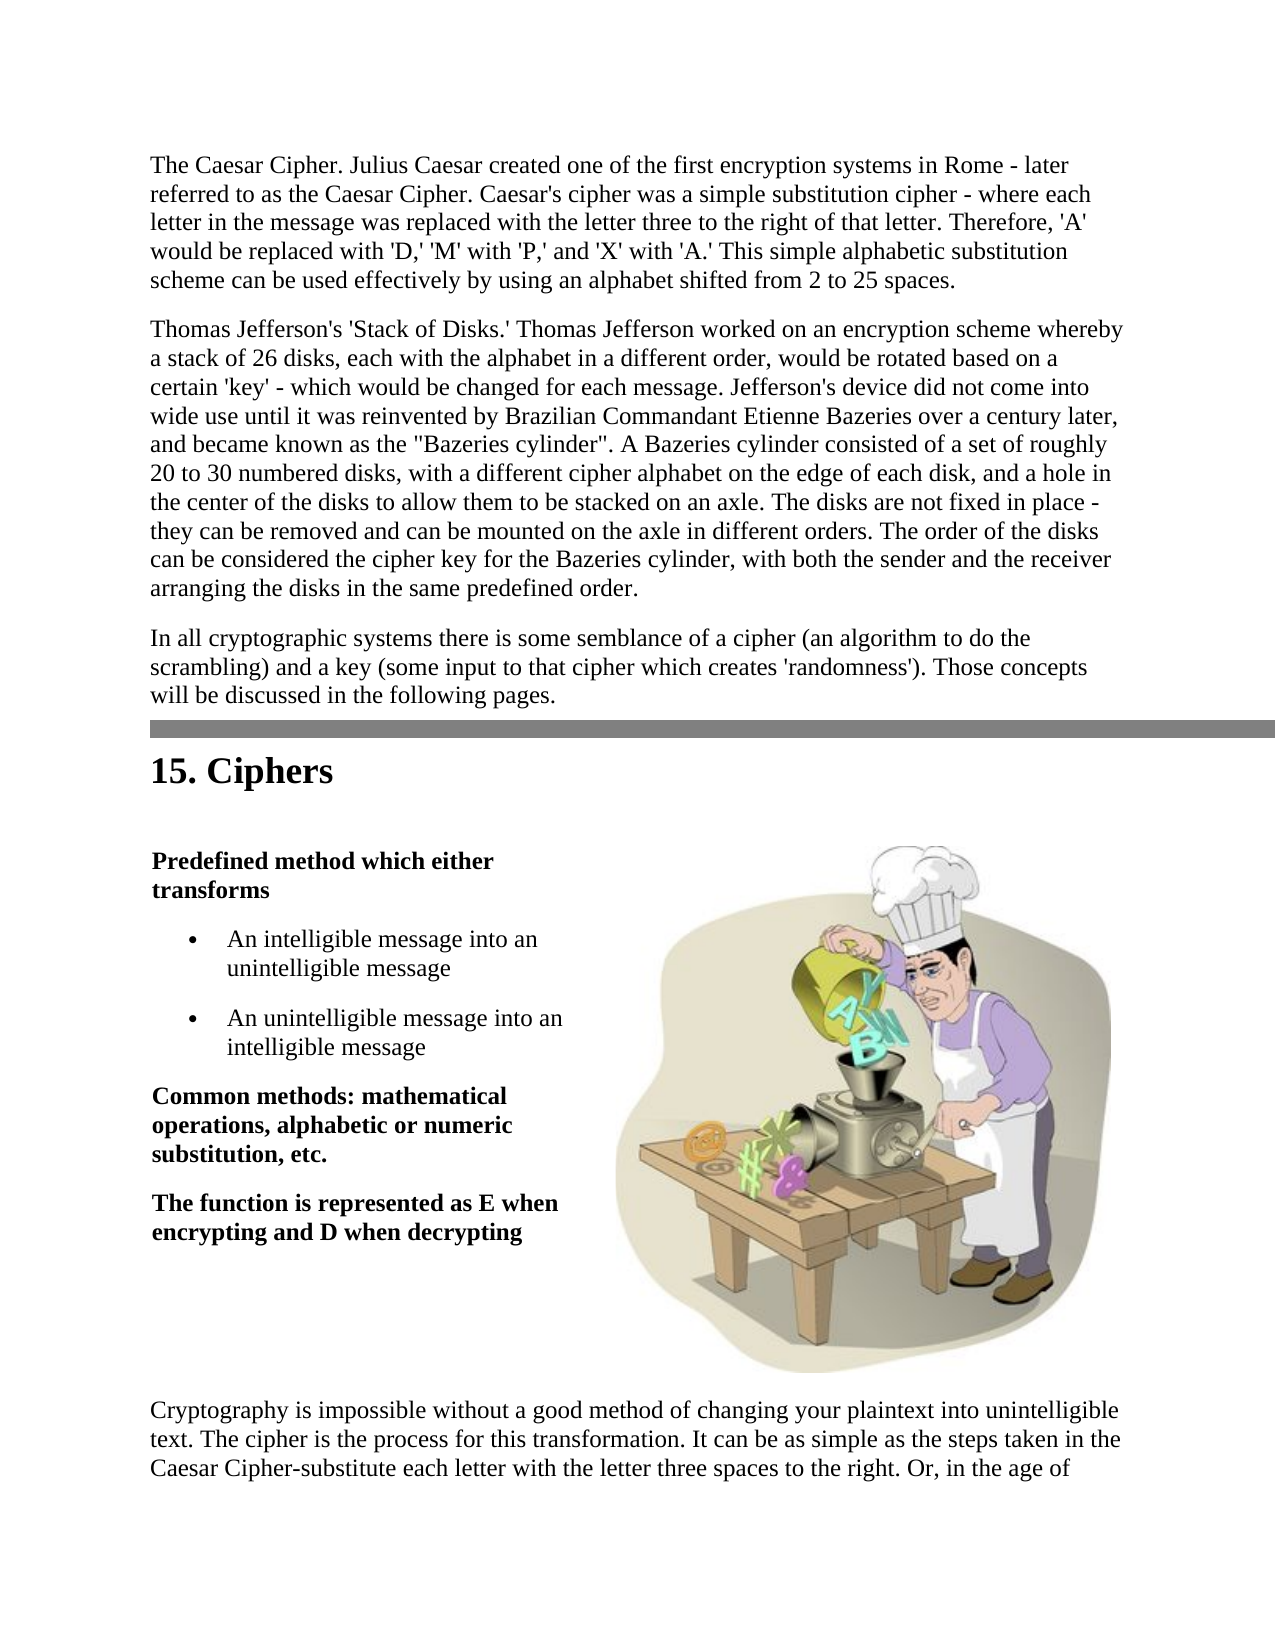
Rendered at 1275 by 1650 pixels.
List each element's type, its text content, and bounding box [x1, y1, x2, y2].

table_header [150, 803, 614, 834]
table_cell Predefined method which either transforms An intelligible message into an unintelligible message An unintelligible message into an intelligible message Common methods: mathematical operations, alphabetic or numeric substitution, etc. The function is represented as E when encrypting and D when decrypting [150, 834, 614, 1385]
table_cell [614, 834, 1120, 1385]
subtitle 15. Ciphers [150, 749, 1125, 792]
table_header [1120, 803, 1134, 834]
text Thomas Jefferson's 'Stack of Disks.' Thomas Jefferson worked on an encryption scheme whereby a stack of 26 disks, each with the alphabet in a different order, would be rotated based on a certain 'key' - which would be changed for each message. Jefferson's device did not come into wide use until it was reinvented by Brazilian Commandant Etienne Bazeries over a century later, and became known as the "Bazeries cylinder". A Bazeries cylinder consisted of a set of roughly 20 to 30 numbered disks, with a different cipher alphabet on the edge of each disk, and a hole in the center of the disks to allow them to be stacked on an axle. The disks are not fixed in place - they can be removed and can be mounted on the axle in different orders. The order of the disks can be considered the cipher key for the Bazeries cylinder, with both the sender and the receiver arranging the disks in the same predefined order. [150, 314, 1125, 602]
text In all cryptographic systems there is some semblance of a cipher (an algorithm to do the scrambling) and a key (some input to that cipher which creates 'randomness'). Those concepts will be discussed in the following pages. [150, 623, 1125, 709]
table_cell [1120, 834, 1134, 1385]
table_header [614, 803, 1120, 834]
text The Caesar Cipher. Julius Caesar created one of the first encryption systems in Rome - later referred to as the Caesar Cipher. Caesar's cipher was a simple substitution cipher - where each letter in the message was replaced with the letter three to the right of that letter. Therefore, 'A' would be replaced with 'D,' 'M' with 'P,' and 'X' with 'A.' This simple alphabetic substitution scheme can be used effectively by using an alphabet shifted from 2 to 25 spaces. [150, 150, 1125, 294]
text Cryptography is impossible without a good method of changing your plaintext into unintelligible text. The cipher is the process for this transformation. It can be as simple as the steps taken in the Caesar Cipher-substitute each letter with the letter three spaces to the right. Or, in the age of [150, 1395, 1125, 1481]
